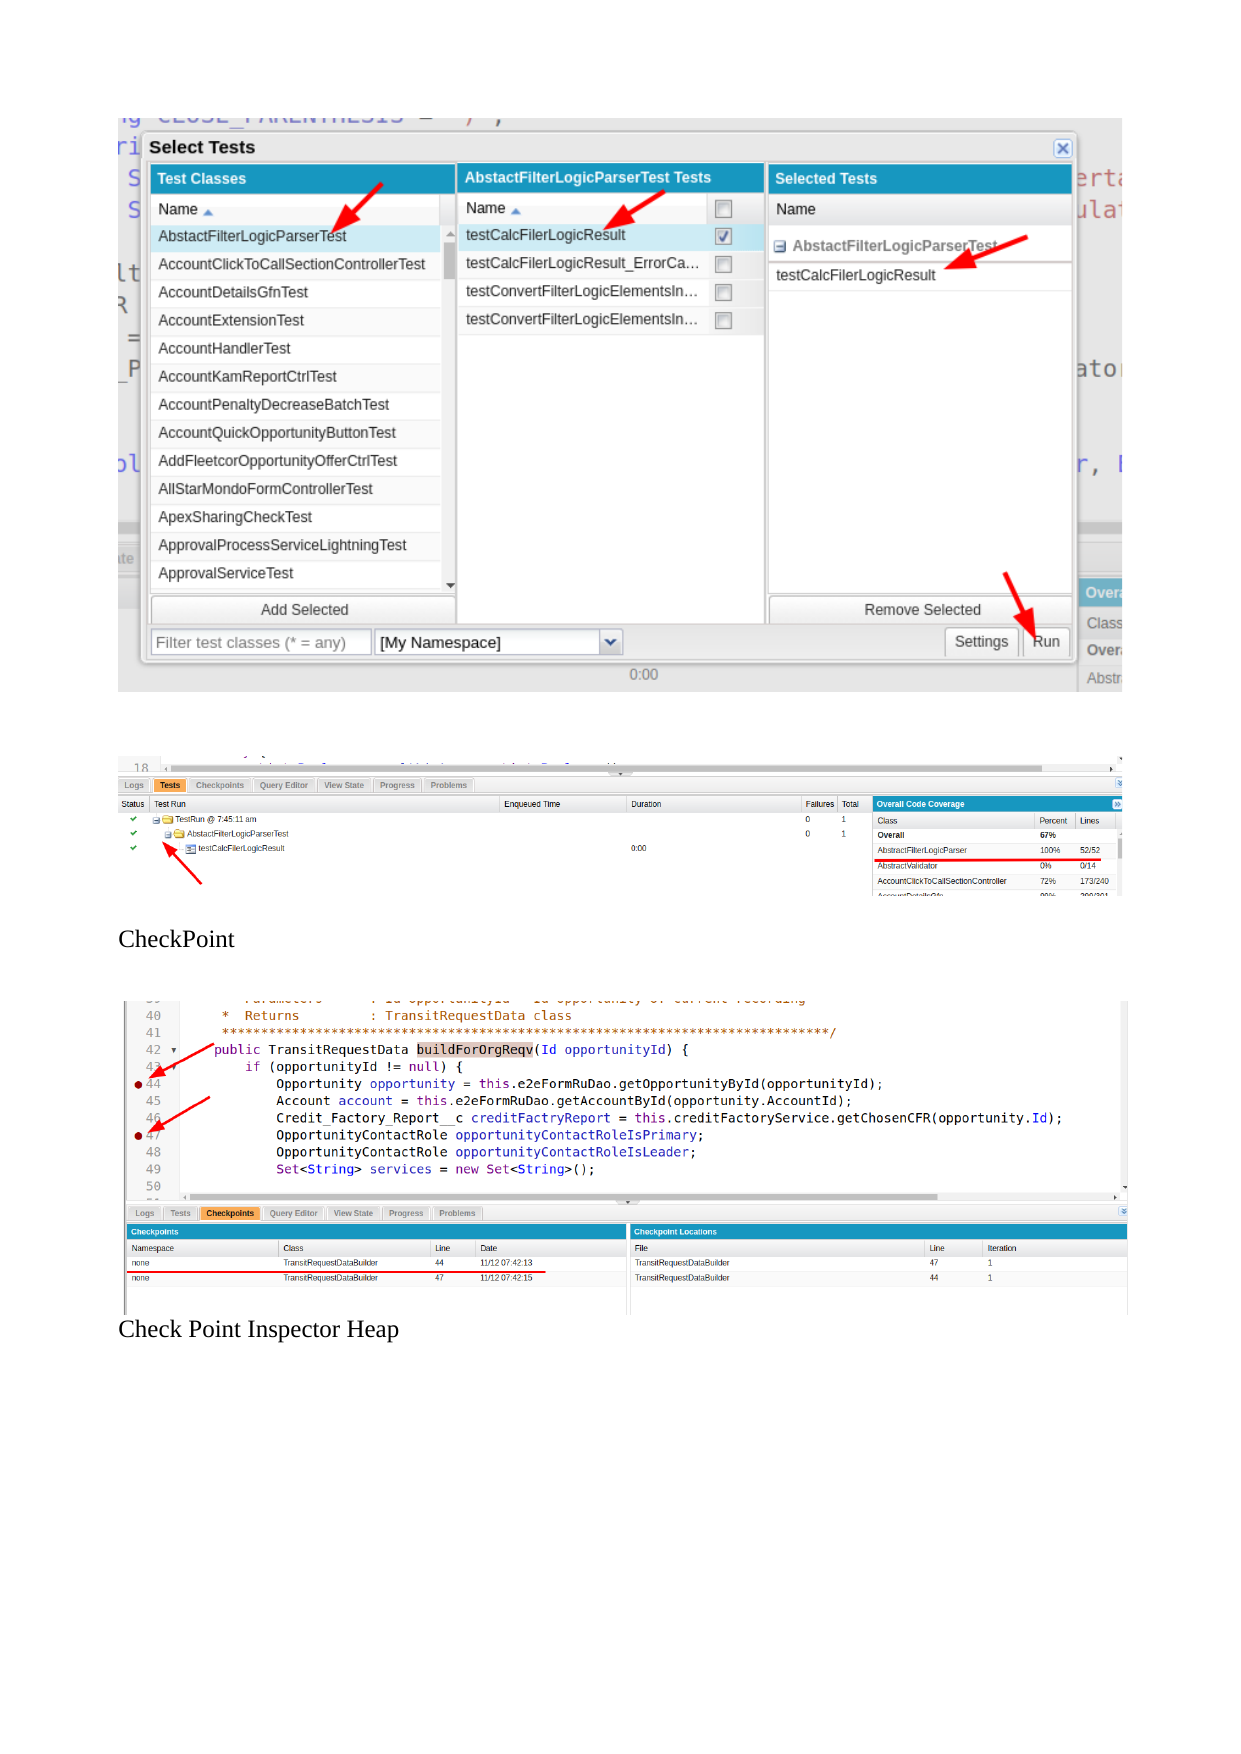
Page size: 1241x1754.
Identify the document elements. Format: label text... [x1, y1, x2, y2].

picture [123, 1001, 1128, 1315]
picture [118, 118, 1123, 692]
text Check Point Inspector Heap [118, 1289, 1122, 1343]
picture [118, 756, 1123, 896]
text CheckPoint [118, 924, 1122, 953]
